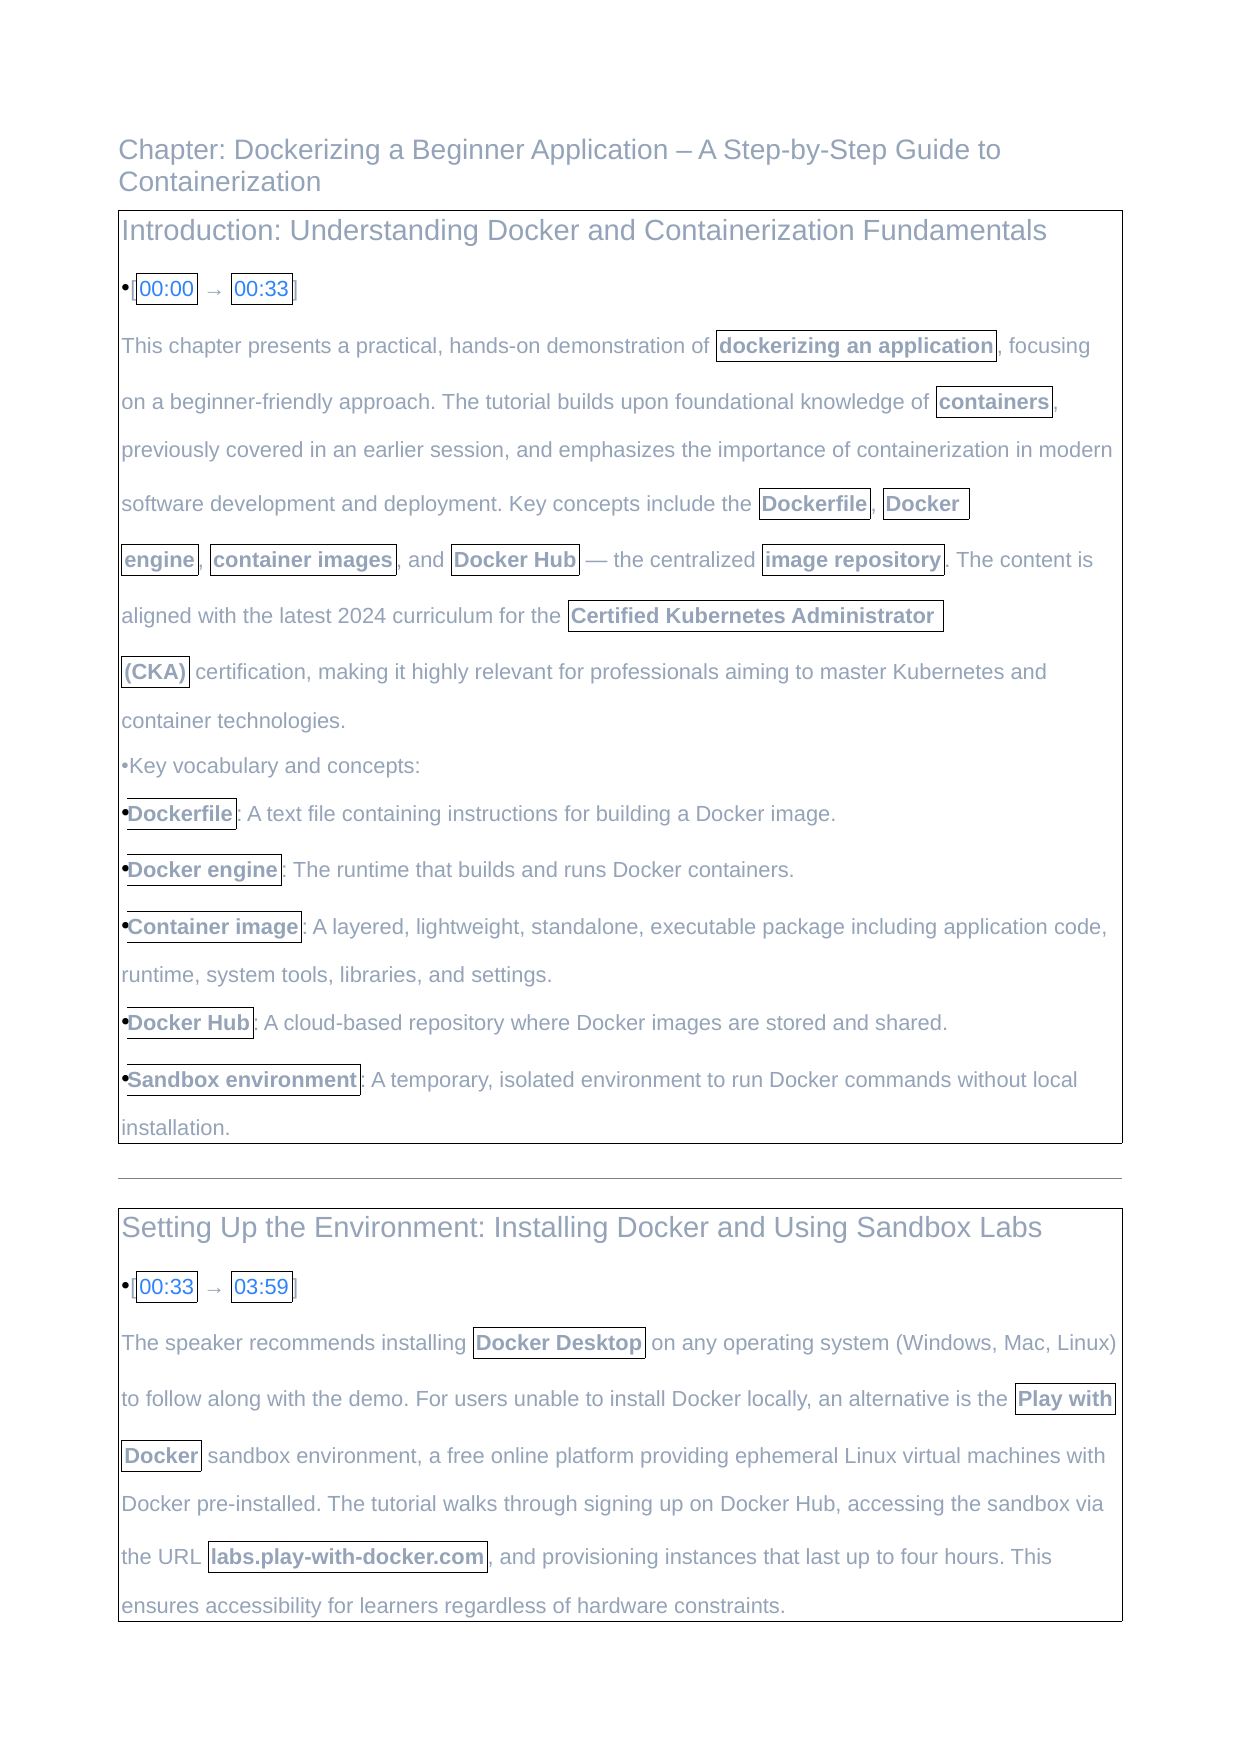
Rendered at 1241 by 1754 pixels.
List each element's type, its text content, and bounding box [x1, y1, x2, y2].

subtitle Setting Up the Environment: Installing Docker and Using Sandbox Labs [119, 1209, 1122, 1244]
list Sandbox environment: A temporary, isolated environment to run Docker commands without local installation. [119, 1061, 1122, 1143]
subtitle Chapter: Dockerizing a Beginner Application – A Step-by-Step Guide to Containerization [118, 133, 1122, 197]
list Dockerfile: A text file containing instructions for building a Docker image. [119, 795, 1122, 829]
subtitle Introduction: Understanding Docker and Containerization Fundamentals [119, 211, 1122, 247]
list [00:33 → 03:59] The speaker recommends installing Docker Desktop on any operating system (Windows, Mac, Linux) to follow along with the demo. For users unable to install Docker locally, an alternative is the Play with Docker sandbox environment, a free online platform providing ephemeral Linux virtual machines with Docker pre-installed. The tutorial walks through signing up on Docker Hub, accessing the sandbox via the URL labs.play-with-docker.com, and provisioning instances that last up to four hours. This ensures accessibility for learners regardless of hardware constraints. [119, 1268, 1122, 1621]
list Docker Hub: A cloud-based repository where Docker images are stored and shared. [119, 1004, 1122, 1038]
list Container image: A layered, lightweight, standalone, executable package including application code, runtime, system tools, libraries, and settings. [119, 908, 1122, 987]
list Key vocabulary and concepts: [119, 750, 1122, 778]
list [00:00 → 00:33] This chapter presents a practical, hands-on demonstration of dockerizing an application, focusing on a beginner-friendly approach. The tutorial builds upon foundational knowledge of containers, previously covered in an earlier session, and emphasizes the importance of containerization in modern software development and deployment. Key concepts include the Dockerfile, Docker engine, container images, and Docker Hub — the centralized image repository. The content is aligned with the latest 2024 curriculum for the Certified Kubernetes Administrator (CKA) certification, making it highly relevant for professionals aiming to master Kubernetes and container technologies. [119, 270, 1122, 733]
list Docker engine: The runtime that builds and runs Docker containers. [119, 851, 1122, 886]
